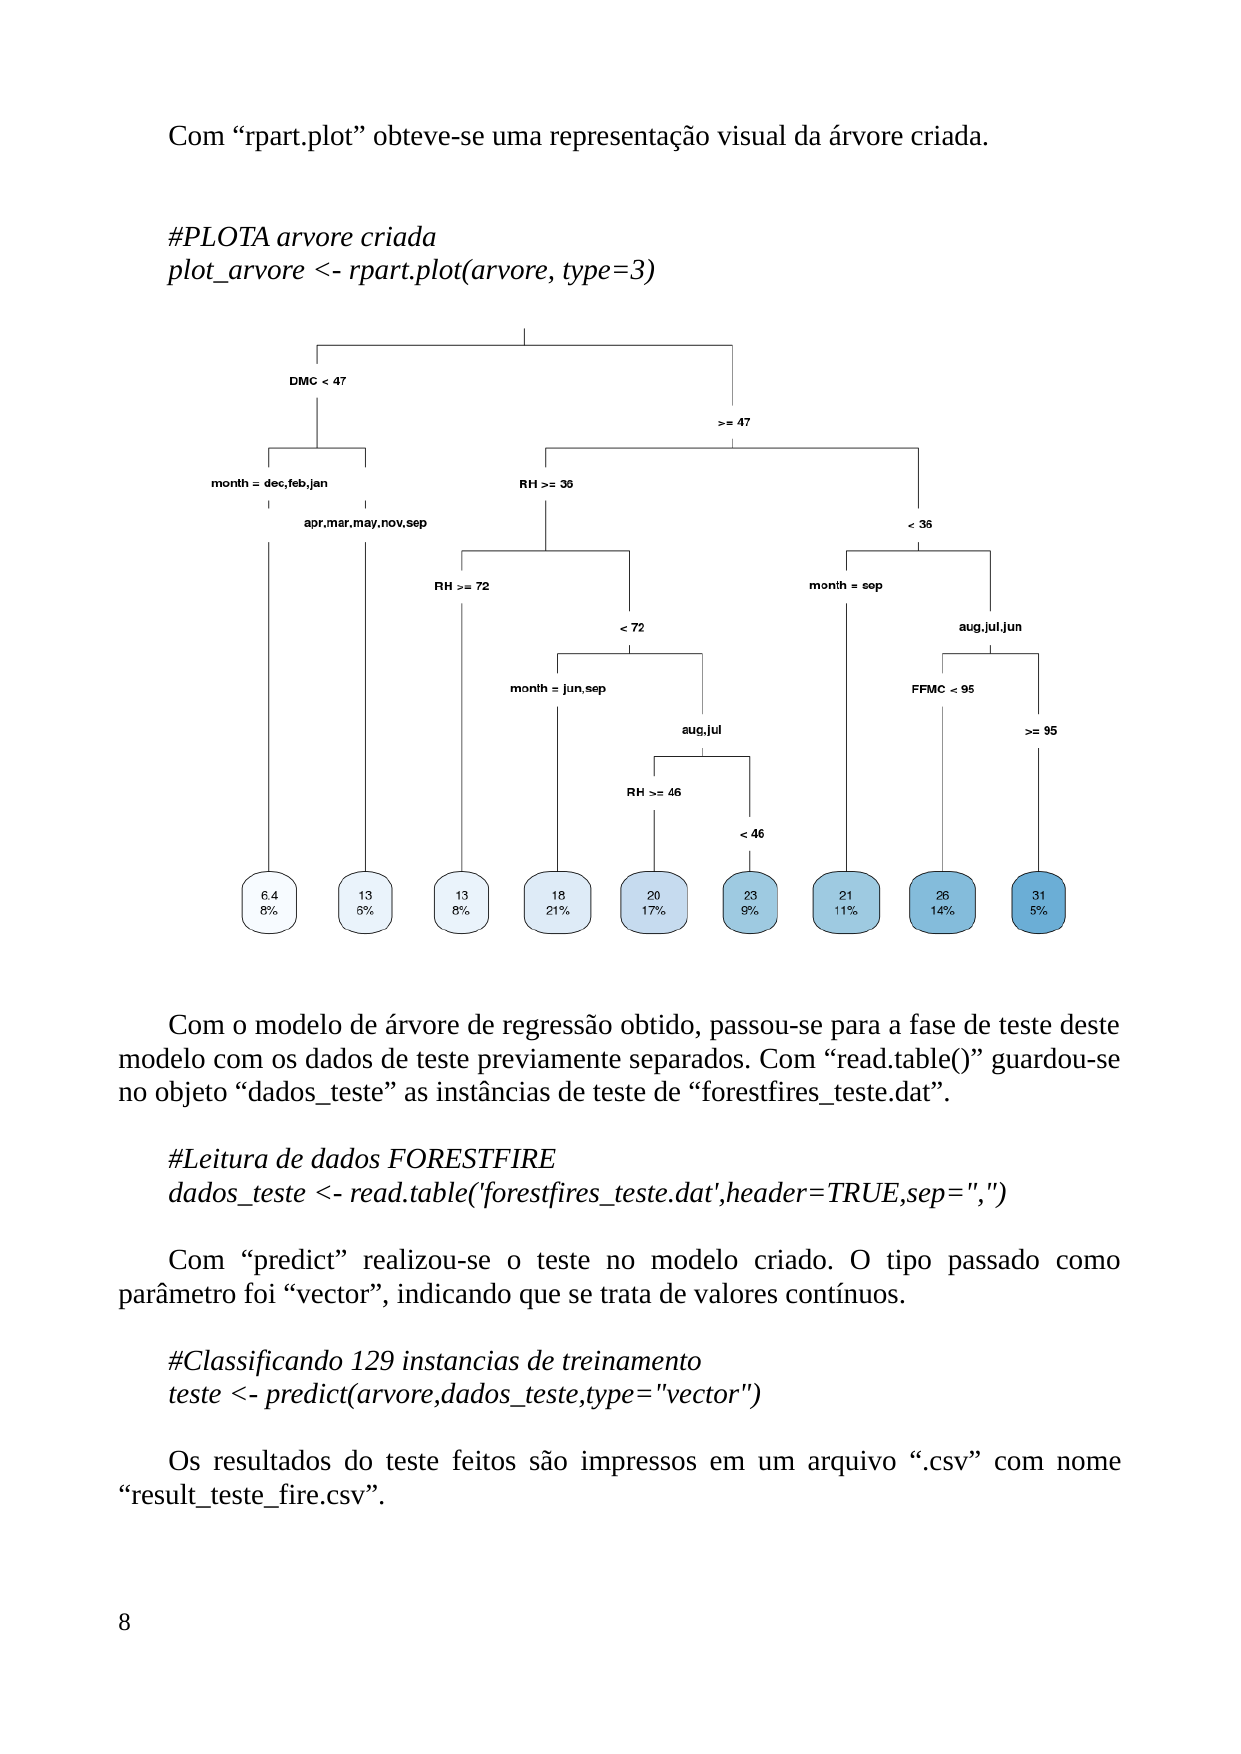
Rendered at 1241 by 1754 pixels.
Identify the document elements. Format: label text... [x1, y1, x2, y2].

text Com o modelo de árvore de regressão obtido, passou-se para a fase de teste deste modelo com os dados de teste previamente separados. Com “read.table()” guardou-se no objeto “dados_teste” as instâncias de teste de “forestfires_teste.dat”. [118, 1007, 1122, 1108]
text Com “predict” realizou-se o teste no modelo criado. O tipo passado como parâmetro foi “vector”, indicando que se trata de valores contínuos. [118, 1242, 1122, 1309]
text Com “rpart.plot” obteve-se uma representação visual da árvore criada. [118, 118, 1122, 152]
text Os resultados do teste feitos são impressos em um arquivo “.csv” com nome “result_teste_fire.csv”. [118, 1443, 1122, 1511]
text dados_teste <- read.table('forestfires_teste.dat',header=TRUE,sep=",") [118, 1175, 1122, 1209]
text #PLOTA arvore criada [118, 219, 1122, 252]
text #Classificando 129 instancias de treinamento [118, 1343, 1122, 1376]
text #Leitura de dados FORESTFIRE [118, 1142, 1122, 1175]
picture [118, 319, 1123, 974]
text teste <- predict(arvore,dados_teste,type="vector") [118, 1376, 1122, 1410]
text plot_arvore <- rpart.plot(arvore, type=3) [118, 252, 1122, 286]
